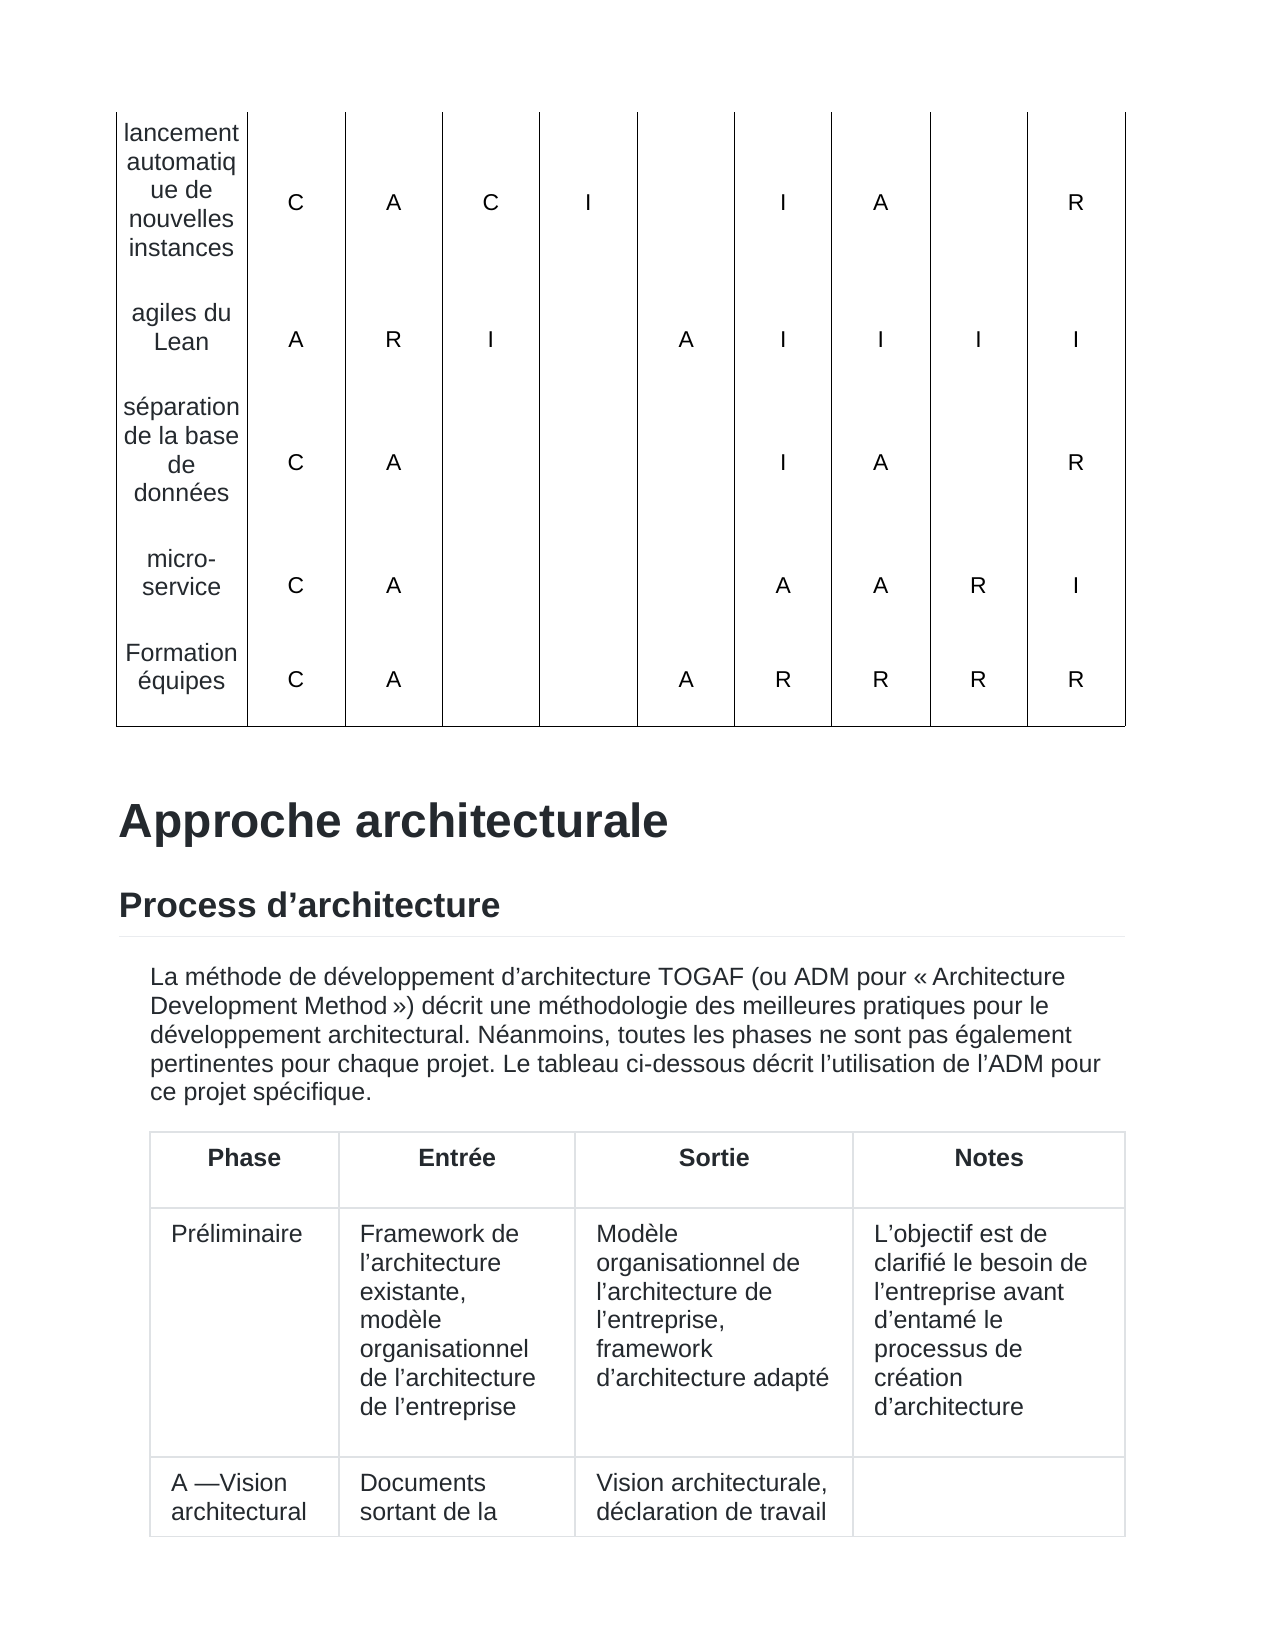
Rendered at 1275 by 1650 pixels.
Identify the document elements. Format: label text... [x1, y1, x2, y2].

table_cell [540, 386, 637, 538]
table_cell A [638, 632, 734, 726]
table_cell R [1028, 632, 1125, 726]
table_cell A [346, 538, 442, 632]
table_cell Préliminaire [151, 1209, 338, 1456]
table_cell I [540, 112, 637, 292]
table_cell I [735, 112, 831, 292]
table_cell [638, 538, 734, 632]
table_cell A [735, 538, 831, 632]
table_cell I [931, 293, 1027, 386]
table_cell R [1028, 112, 1125, 292]
table_cell [443, 632, 539, 726]
table_header Phase [151, 1133, 338, 1207]
table_cell Modèle organisationnel de l’architecture de l’entreprise, framework d’architecture adapté [576, 1209, 852, 1456]
table_cell [443, 386, 539, 538]
table_cell [540, 632, 637, 726]
table_cell Vision architecturale, déclaration de travail [576, 1458, 852, 1536]
table_cell A [346, 632, 442, 726]
table_cell I [832, 293, 930, 386]
subtitle Approche architecturale [119, 792, 1125, 847]
table_cell R [346, 293, 442, 386]
table_header Entrée [340, 1133, 574, 1207]
table_cell agiles du Lean [117, 293, 247, 386]
table_cell R [1028, 386, 1125, 538]
table_cell séparation de la base de données [117, 386, 247, 538]
table_cell A [832, 386, 930, 538]
table_cell Formation équipes [117, 632, 247, 726]
table_cell R [931, 632, 1027, 726]
table_cell A [346, 112, 442, 292]
table_cell Framework de l’architecture existante, modèle organisationnel de l’architecture de l’entreprise [340, 1209, 574, 1456]
table_cell A [832, 112, 930, 292]
table_cell [931, 386, 1027, 538]
table_cell [540, 538, 637, 632]
table_cell A [346, 386, 442, 538]
table_cell A [248, 293, 345, 386]
table_cell A [638, 293, 734, 386]
table_cell lancement automatique de nouvelles instances [117, 112, 247, 292]
table_cell A —Vision architectural [151, 1458, 338, 1536]
table_header Notes [854, 1133, 1124, 1207]
table_cell C [248, 632, 345, 726]
table_cell C [248, 386, 345, 538]
table_cell I [735, 293, 831, 386]
table_cell micro-service [117, 538, 247, 632]
text La méthode de développement d’architecture TOGAF (ou ADM pour « Architecture Development Method ») décrit une méthodologie des meilleures pratiques pour le développement architectural. Néanmoins, toutes les phases ne sont pas également pertinentes pour chaque projet. Le tableau ci-dessous décrit l’utilisation de l’ADM pour ce projet spécifique. [150, 962, 1125, 1106]
table_cell [931, 112, 1027, 292]
table_cell R [931, 538, 1027, 632]
table_cell [854, 1458, 1124, 1536]
table_cell [443, 538, 539, 632]
table_cell I [1028, 538, 1125, 632]
table_cell [638, 112, 734, 292]
table_cell Documents sortant de la [340, 1458, 574, 1536]
table_cell R [832, 632, 930, 726]
table_cell C [248, 112, 345, 292]
table_cell I [735, 386, 831, 538]
table_cell C [248, 538, 345, 632]
subtitle Process d’architecture [119, 885, 1125, 936]
table_cell [540, 293, 637, 386]
table_cell C [443, 112, 539, 292]
table_cell A [832, 538, 930, 632]
table_header Sortie [576, 1133, 852, 1207]
table_cell I [443, 293, 539, 386]
table_cell [638, 386, 734, 538]
table_cell I [1028, 293, 1125, 386]
table_cell L’objectif est de clarifié le besoin de l’entreprise avant d’entamé le processus de création d’architecture [854, 1209, 1124, 1456]
table_cell R [735, 632, 831, 726]
